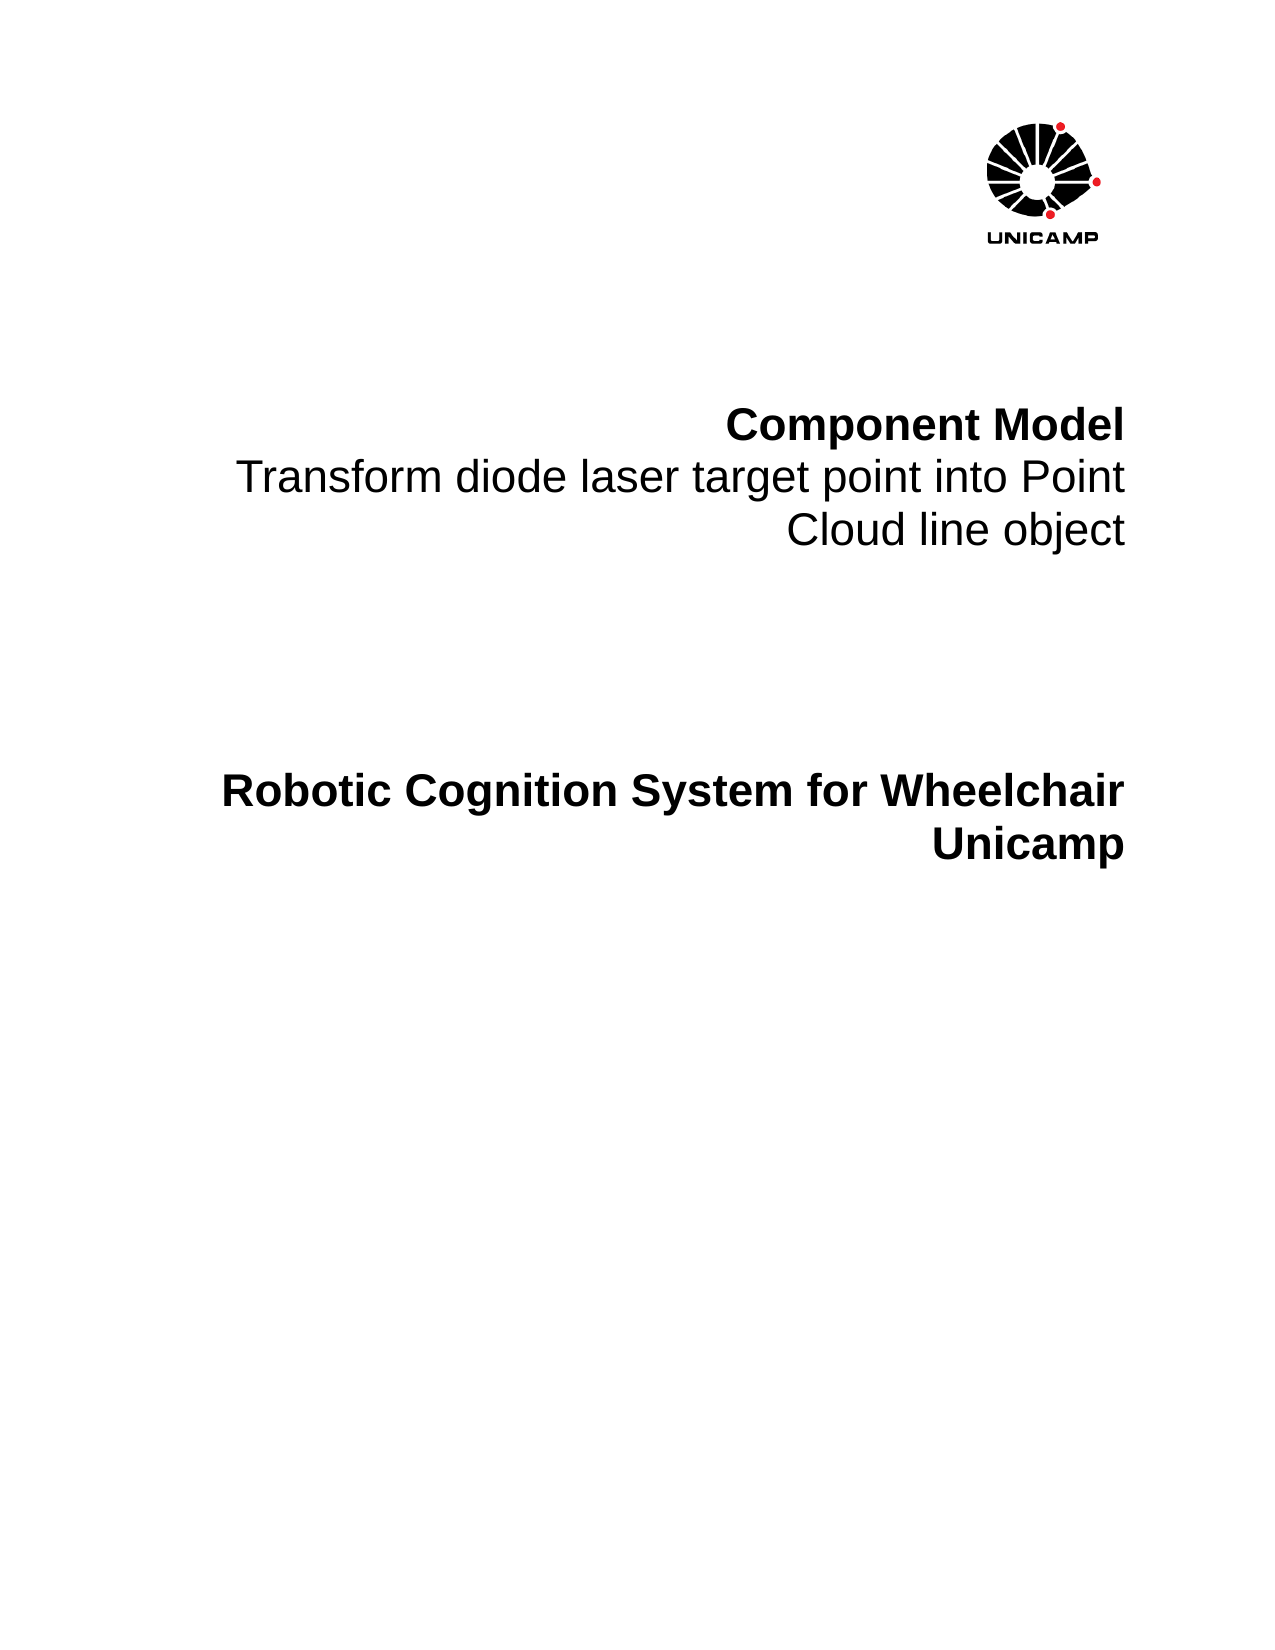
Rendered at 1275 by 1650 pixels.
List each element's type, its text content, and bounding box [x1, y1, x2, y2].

title Robotic Cognition System for Wheelchair Unicamp [150, 764, 1125, 869]
picture [987, 122, 1101, 244]
title Component Model Transform diode laser target point into Point Cloud line object [150, 397, 1125, 555]
